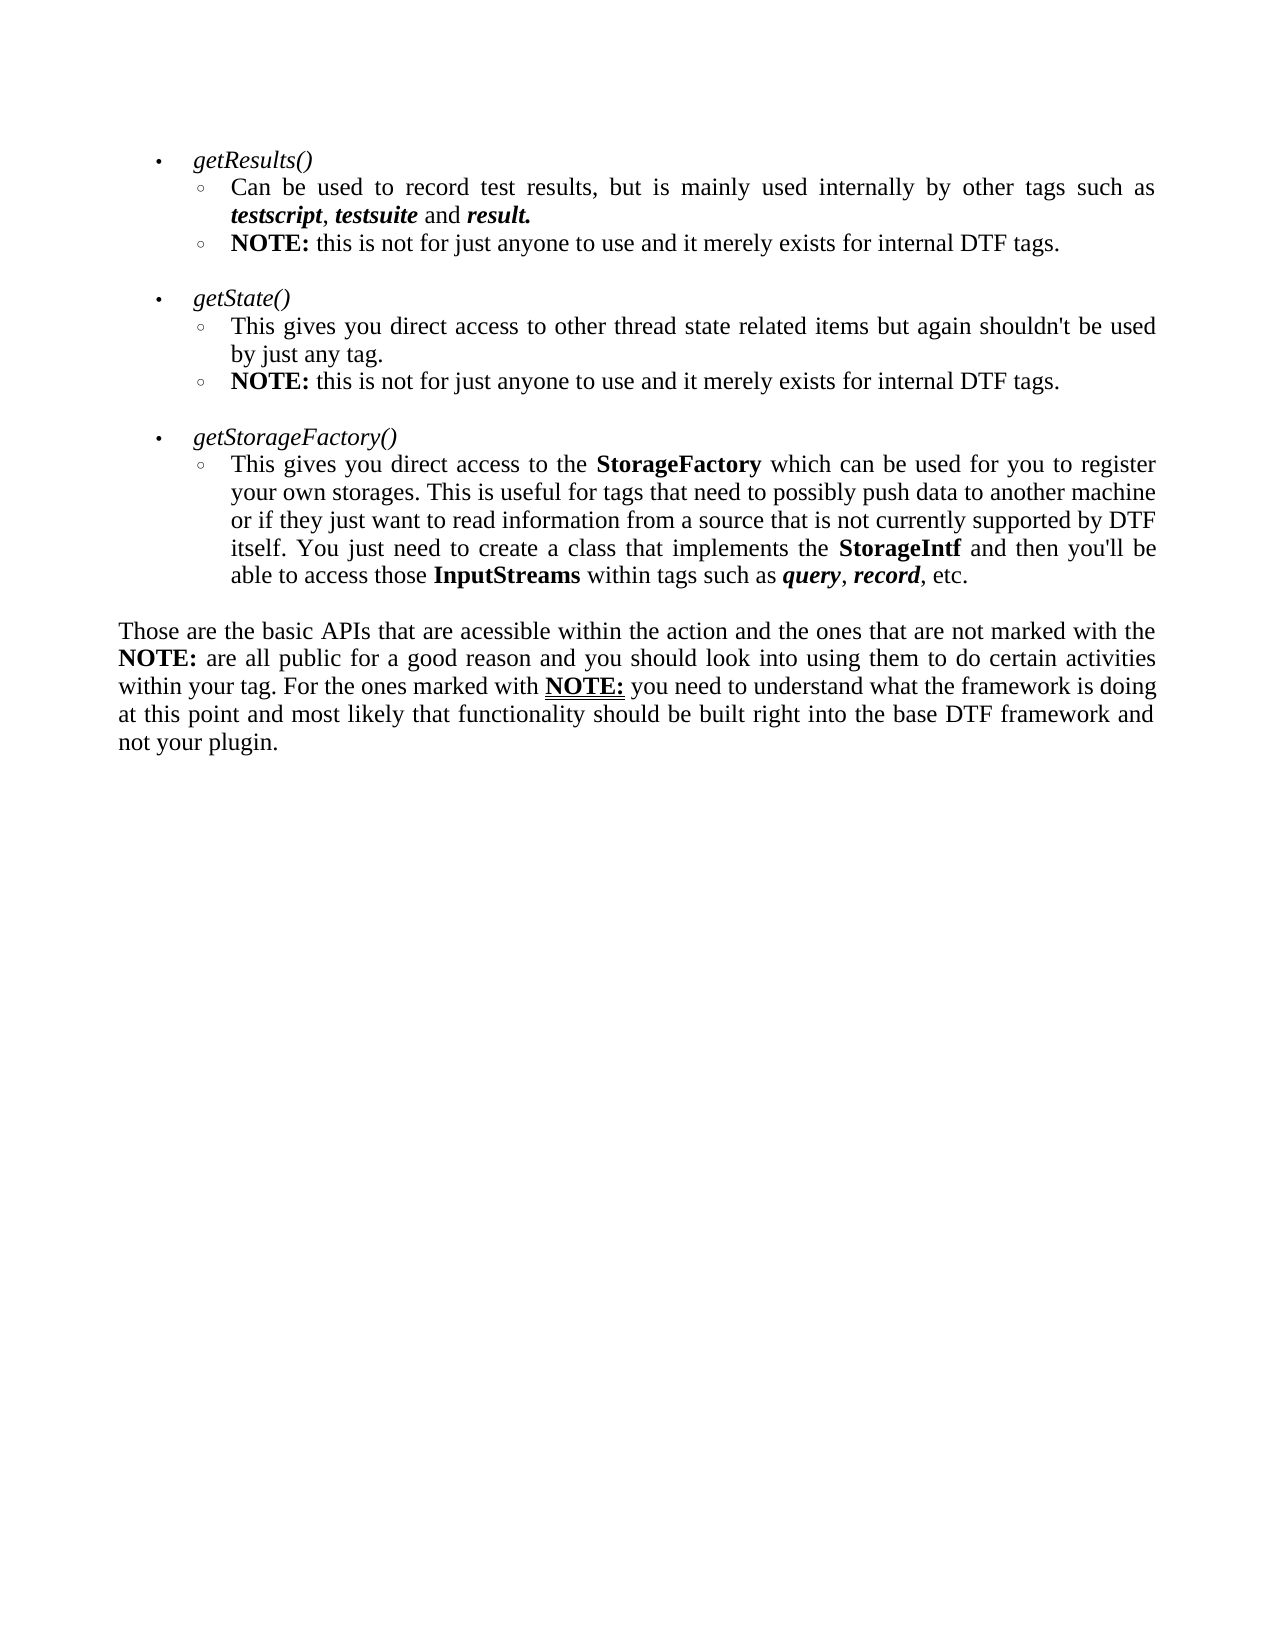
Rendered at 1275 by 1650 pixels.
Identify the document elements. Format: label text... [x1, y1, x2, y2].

list getStorageFactory() [156, 423, 1157, 451]
list getResults() [156, 146, 1157, 173]
list This gives you direct access to other thread state related items but again shouldn't be used by just any tag. [193, 312, 1157, 367]
list NOTE: this is not for just anyone to use and it merely exists for internal DTF tags. [193, 229, 1157, 257]
list NOTE: this is not for just anyone to use and it merely exists for internal DTF tags. [193, 367, 1157, 395]
list This gives you direct access to the StorageFactory which can be used for you to register your own storages. This is useful for tags that need to possibly push data to another machine or if they just want to read information from a source that is not currently supported by DTF itself. You just need to create a class that implements the StorageIntf and then you'll be able to access those InputStreams within tags such as query, record, etc. [193, 451, 1157, 589]
list getState() [156, 284, 1157, 312]
list Can be used to record test results, but is mainly used internally by other tags such as testscript, testsuite and result. [193, 173, 1157, 229]
text Those are the basic APIs that are acessible within the action and the ones that are not marked with the NOTE: are all public for a good reason and you should look into using them to do certain activities within your tag. For the ones marked with NOTE: you need to understand what the framework is doing at this point and most likely that functionality should be built right into the base DTF framework and not your plugin. [118, 617, 1157, 755]
